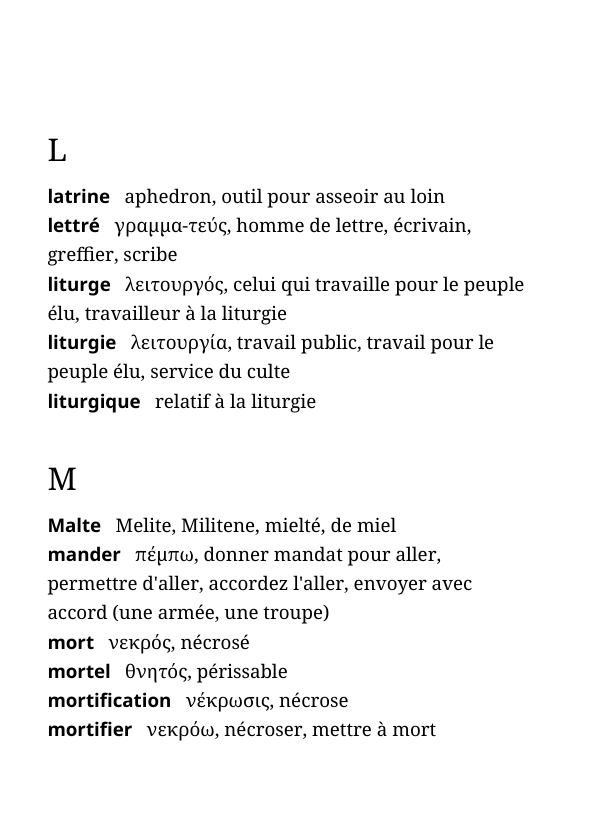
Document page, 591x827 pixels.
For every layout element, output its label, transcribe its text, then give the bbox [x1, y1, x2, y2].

text liturgie λειτουργία, travail public, travail pour le peuple élu, service du culte [47, 329, 526, 384]
text mortification νέκρωσις, nécrose [47, 687, 526, 713]
text latrine aphedron, outil pour asseoir au loin [47, 183, 526, 208]
subtitle L [47, 128, 526, 171]
text liturgique relatif à la liturgie [47, 388, 526, 413]
text mortel θνητός, périssable [47, 658, 526, 684]
text mort νεκρός, nécrosé [47, 629, 526, 654]
text mander πέμπω, donner mandat pour aller, permettre d'aller, accordez l'aller, envoyer avec accord (une armée, une troupe) [47, 541, 526, 625]
subtitle M [47, 457, 526, 499]
text mortifier νεκρόω, nécroser, mettre à mort [47, 717, 526, 742]
text Malte Melite, Militene, mielté, de miel [47, 512, 526, 537]
text lettré γραμμα-τεύς, homme de lettre, écrivain, greffier, scribe [47, 212, 526, 267]
text liturge λειτουργός, celui qui travaille pour le peuple élu, travailleur à la liturgie [47, 271, 526, 326]
